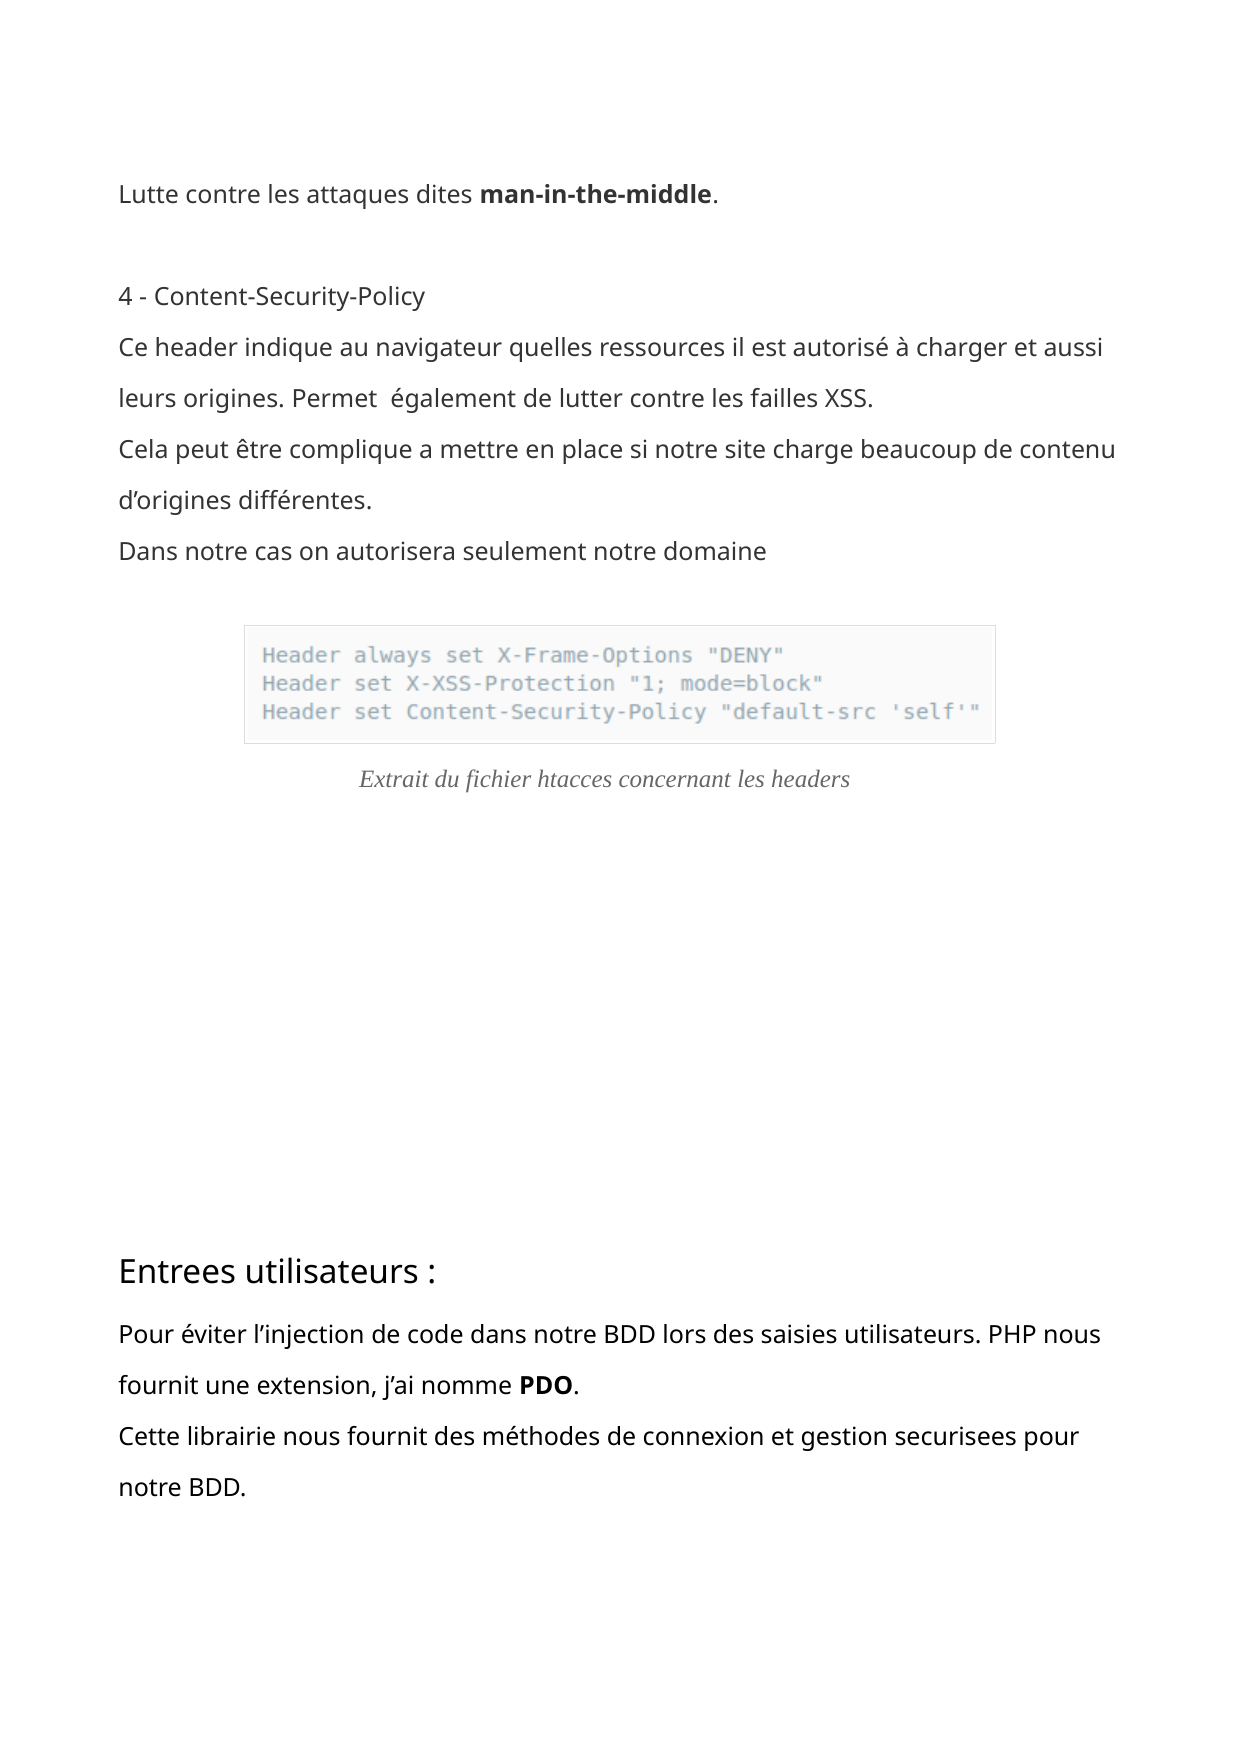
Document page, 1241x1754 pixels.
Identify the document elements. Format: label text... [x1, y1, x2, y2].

text Cela peut être complique a mettre en place si notre site charge beaucoup de contenu d’origines différentes. [118, 432, 1122, 517]
text Ce header indique au navigateur quelles ressources il est autorisé à charger et aussi leurs origines. Permet également de lutter contre les failles XSS. [118, 329, 1122, 414]
text Dans notre cas on autorisera seulement notre domaine [118, 534, 1122, 568]
text 4 - Content-Security-Policy [118, 278, 1122, 312]
text Cette librairie nous fournit des méthodes de connexion et gestion securisees pour notre BDD. [118, 1418, 1122, 1503]
text Lutte contre les attaques dites man-in-the-middle. [118, 176, 1122, 210]
picture [247, 627, 992, 740]
text Entrees utilisateurs : [118, 1248, 1122, 1294]
text Pour éviter l’injection de code dans notre BDD lors des saisies utilisateurs. PHP nous fournit une extension, j’ai nomme PDO. [118, 1316, 1122, 1401]
